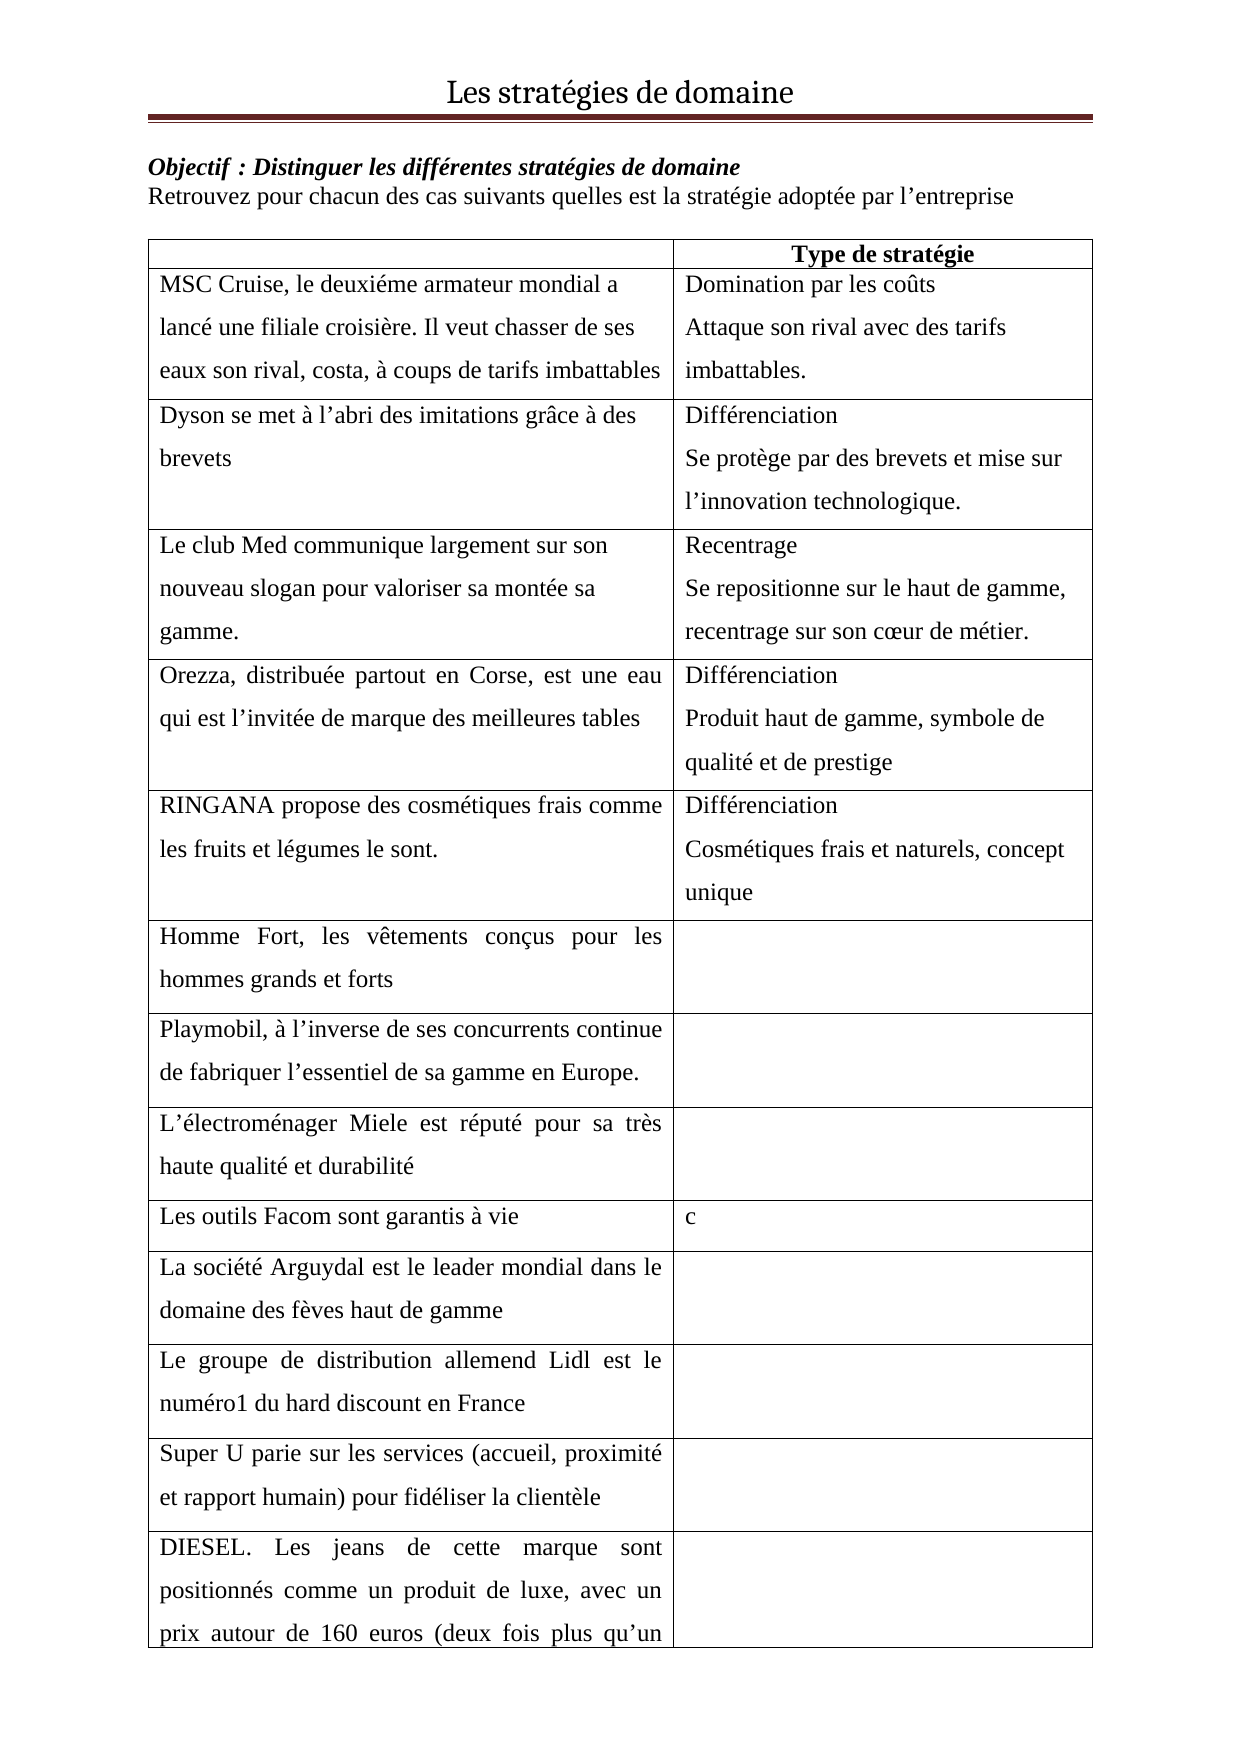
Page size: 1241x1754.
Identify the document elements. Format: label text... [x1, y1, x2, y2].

table_cell Les outils Facom sont garantis à vie [149, 1201, 673, 1251]
table_cell Domination par les coûts Attaque son rival avec des tarifs imbattables. [674, 269, 1092, 399]
table_cell L’électroménager Miele est réputé pour sa très haute qualité et durabilité [149, 1108, 673, 1200]
text Retrouvez pour chacun des cas suivants quelles est la stratégie adoptée par l’entreprise [148, 181, 1093, 210]
table_cell Super U parie sur les services (accueil, proximité et rapport humain) pour fidéliser la clientèle [149, 1439, 673, 1531]
table_cell [674, 1108, 1092, 1200]
table_header [149, 240, 673, 268]
table_cell Playmobil, à l’inverse de ses concurrents continue de fabriquer l’essentiel de sa gamme en Europe. [149, 1014, 673, 1107]
table_cell [674, 1439, 1092, 1531]
table_cell Le groupe de distribution allemend Lidl est le numéro1 du hard discount en France [149, 1345, 673, 1437]
table_cell Le club Med communique largement sur son nouveau slogan pour valoriser sa montée sa gamme. [149, 530, 673, 659]
table_cell Différenciation Se protège par des brevets et mise sur l’innovation technologique. [674, 400, 1092, 529]
table_cell MSC Cruise, le deuxiéme armateur mondial a lancé une filiale croisière. Il veut chasser de ses eaux son rival, costa, à coups de tarifs imbattables [149, 269, 673, 399]
table_cell Recentrage Se repositionne sur le haut de gamme, recentrage sur son cœur de métier. [674, 530, 1092, 659]
table_cell Homme Fort, les vêtements conçus pour les hommes grands et forts [149, 921, 673, 1013]
table_cell [674, 921, 1092, 1013]
table_cell Orezza, distribuée partout en Corse, est une eau qui est l’invitée de marque des meilleures tables [149, 660, 673, 789]
table_cell Différenciation Cosmétiques frais et naturels, concept unique [674, 791, 1092, 920]
table_cell [674, 1252, 1092, 1344]
table_cell c [674, 1201, 1092, 1251]
table_cell La société Arguydal est le leader mondial dans le domaine des fèves haut de gamme [149, 1252, 673, 1344]
table_cell [674, 1345, 1092, 1437]
table_cell Dyson se met à l’abri des imitations grâce à des brevets [149, 400, 673, 529]
table_header Type de stratégie [674, 240, 1092, 268]
table_cell RINGANA propose des cosmétiques frais comme les fruits et légumes le sont. [149, 791, 673, 920]
text Objectif : Distinguer les différentes stratégies de domaine [148, 152, 1093, 181]
table_cell Différenciation Produit haut de gamme, symbole de qualité et de prestige [674, 660, 1092, 789]
table_cell [674, 1014, 1092, 1107]
table_cell [674, 1532, 1092, 1647]
table_cell DIESEL. Les jeans de cette marque sont positionnés comme un produit de luxe, avec un prix autour de 160 euros (deux fois plus qu’un [149, 1532, 673, 1647]
